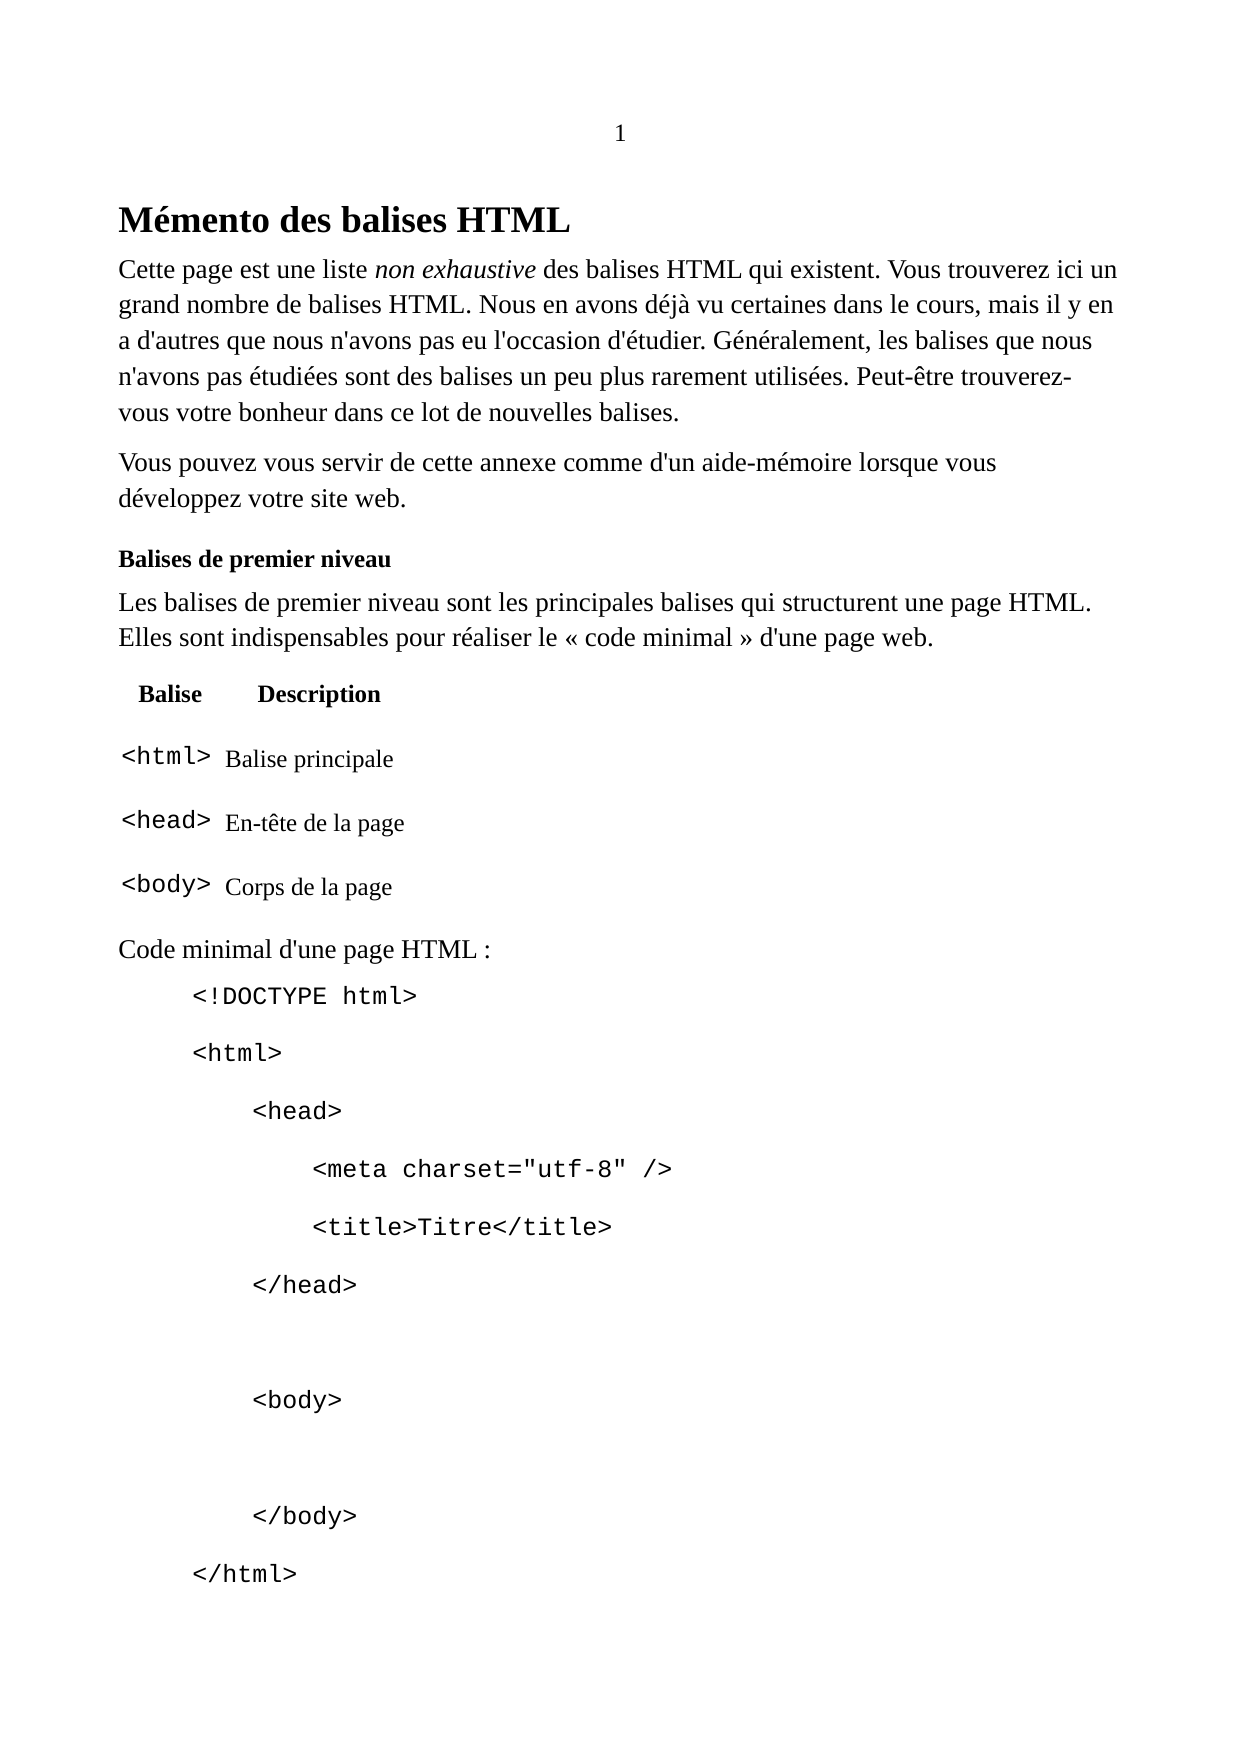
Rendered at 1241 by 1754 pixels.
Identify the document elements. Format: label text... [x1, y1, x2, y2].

text <html> [192, 1041, 1122, 1069]
subtitle Balises de premier niveau [118, 544, 1122, 573]
table_header Description [222, 677, 416, 741]
table_cell Corps de la page [222, 869, 416, 933]
text Les balises de premier niveau sont les principales balises qui structurent une page HTML. Elles sont indispensables pour réaliser le « code minimal » d'une page web. [118, 586, 1122, 653]
table_cell En-tête de la page [222, 805, 416, 869]
table_header Balise [118, 677, 222, 741]
text </body> [192, 1503, 1122, 1532]
text <meta charset="utf-8" /> [192, 1157, 1122, 1185]
table_cell <body> [118, 869, 222, 933]
text <!DOCTYPE html> [192, 983, 1122, 1012]
text Code minimal d'une page HTML : [118, 933, 1122, 964]
text </html> [192, 1561, 1122, 1590]
text <body> [192, 1388, 1122, 1416]
subtitle Mémento des balises HTML [118, 197, 1122, 240]
text Cette page est une liste non exhaustive des balises HTML qui existent. Vous trouverez ici un grand nombre de balises HTML. Nous en avons déjà vu certaines dans le cours, mais il y en a d'autres que nous n'avons pas eu l'occasion d'étudier. Généralement, les balises que nous n'avons pas étudiées sont des balises un peu plus rarement utilisées. Peut-être trouverez-vous votre bonheur dans ce lot de nouvelles balises. [118, 253, 1122, 427]
text </head> [192, 1272, 1122, 1301]
table_cell <html> [118, 741, 222, 805]
table_cell <head> [118, 805, 222, 869]
table_cell Balise principale [222, 741, 416, 805]
text Vous pouvez vous servir de cette annexe comme d'un aide-mémoire lorsque vous développez votre site web. [118, 446, 1122, 513]
text <title>Titre</title> [192, 1214, 1122, 1243]
text <head> [192, 1099, 1122, 1127]
